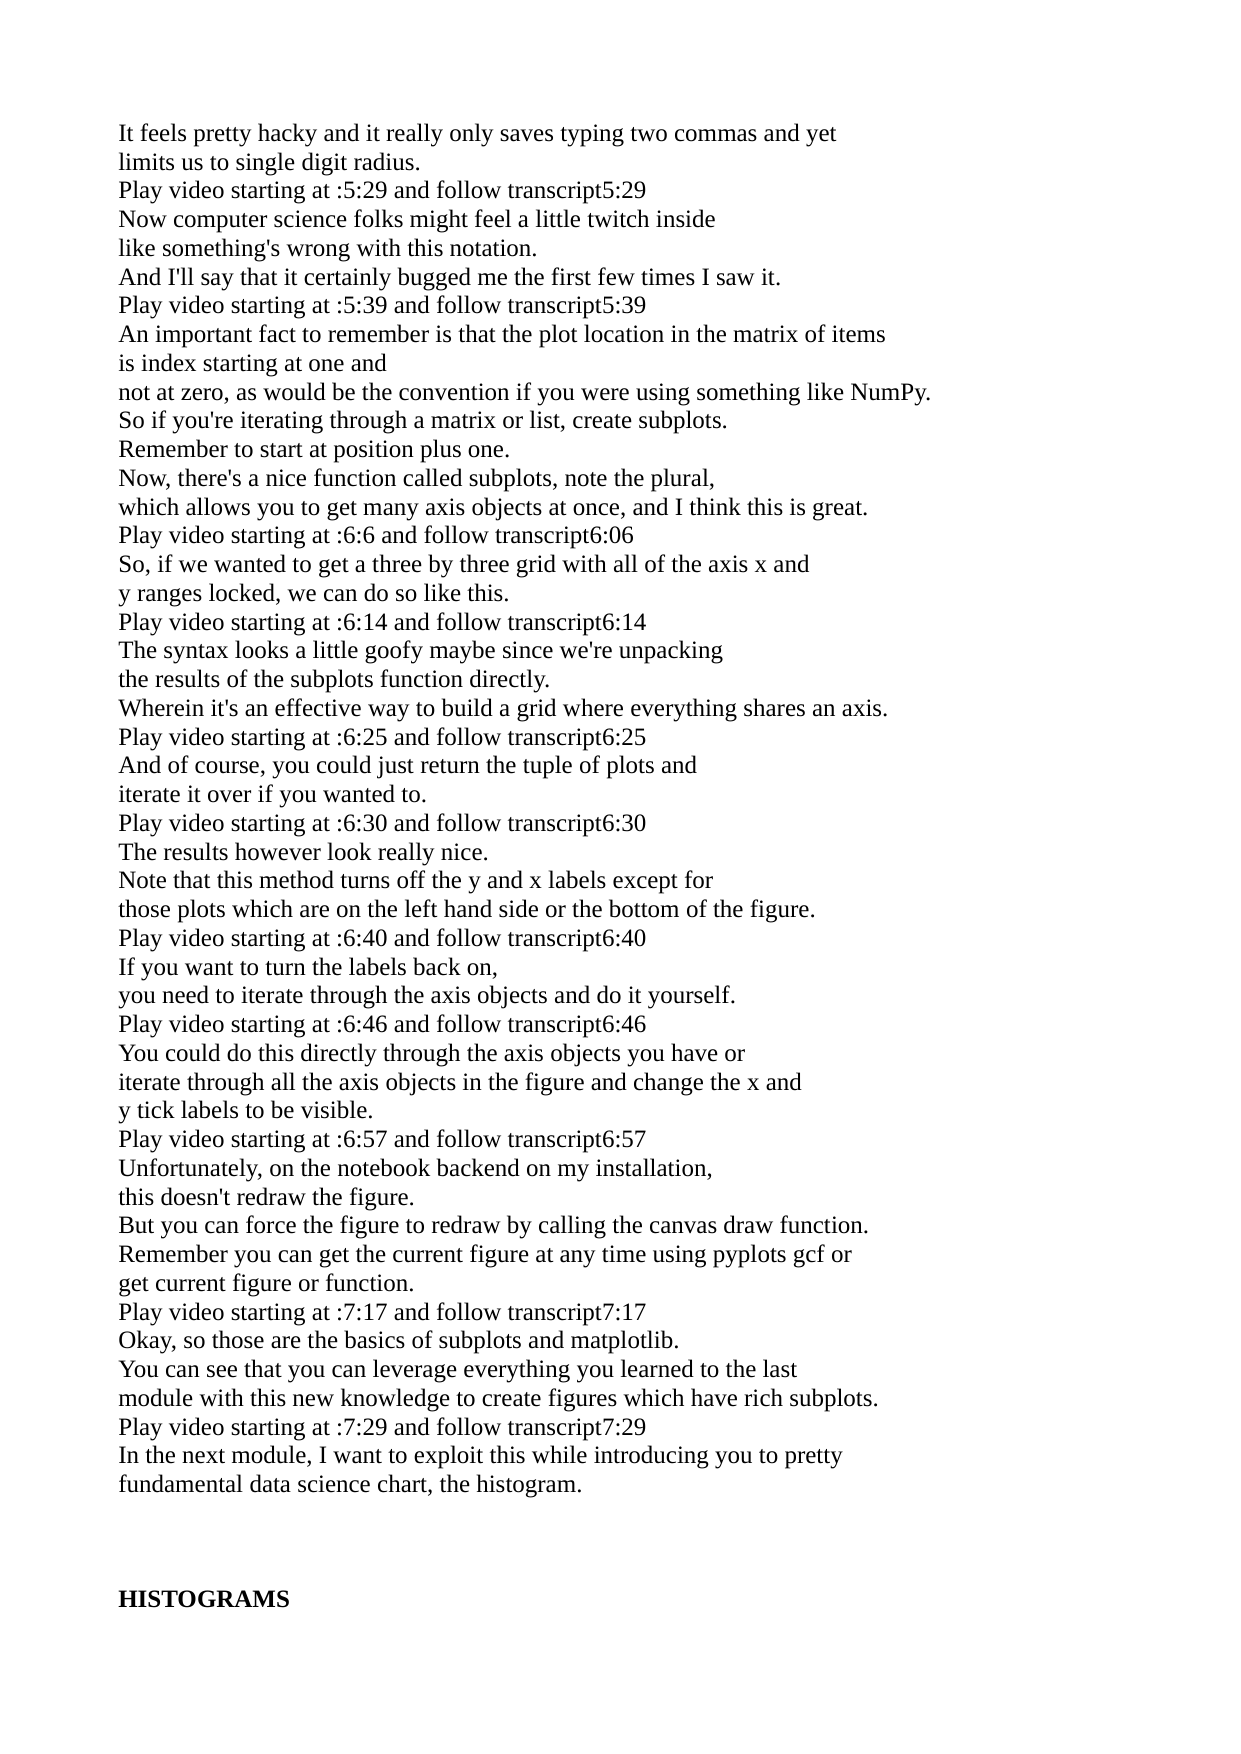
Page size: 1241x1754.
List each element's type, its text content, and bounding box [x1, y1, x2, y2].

text In the next module, I want to exploit this while introducing you to pretty [118, 1441, 1122, 1469]
text So, if we wanted to get a three by three grid with all of the axis x and [118, 549, 1122, 578]
text Okay, so those are the basics of subplots and matplotlib. [118, 1326, 1122, 1354]
text HISTOGRAMS [118, 1584, 1122, 1613]
text Play video starting at :7:17 and follow transcript7:17 [118, 1297, 1122, 1326]
text Remember to start at position plus one. [118, 434, 1122, 463]
text An important fact to remember is that the plot location in the matrix of items [118, 319, 1122, 348]
text this doesn't redraw the figure. [118, 1182, 1122, 1211]
text limits us to single digit radius. [118, 147, 1122, 176]
text It feels pretty hacky and it really only saves typing two commas and yet [118, 118, 1122, 147]
text Now computer science folks might feel a little twitch inside [118, 204, 1122, 233]
text the results of the subplots function directly. [118, 664, 1122, 693]
text Remember you can get the current figure at any time using pyplots gcf or [118, 1239, 1122, 1268]
text You can see that you can leverage everything you learned to the last [118, 1354, 1122, 1383]
text The syntax looks a little goofy maybe since we're unpacking [118, 636, 1122, 664]
text iterate it over if you wanted to. [118, 779, 1122, 808]
text you need to iterate through the axis objects and do it yourself. [118, 981, 1122, 1009]
text iterate through all the axis objects in the figure and change the x and [118, 1067, 1122, 1096]
text You could do this directly through the axis objects you have or [118, 1038, 1122, 1067]
text Play video starting at :6:46 and follow transcript6:46 [118, 1009, 1122, 1038]
text module with this new knowledge to create figures which have rich subplots. [118, 1383, 1122, 1412]
text which allows you to get many axis objects at once, and I think this is great. [118, 492, 1122, 521]
text Play video starting at :5:39 and follow transcript5:39 [118, 291, 1122, 319]
text Play video starting at :5:29 and follow transcript5:29 [118, 176, 1122, 204]
text fundamental data science chart, the histogram. [118, 1469, 1122, 1498]
text y tick labels to be visible. [118, 1096, 1122, 1124]
text Wherein it's an effective way to build a grid where everything shares an axis. [118, 693, 1122, 722]
text So if you're iterating through a matrix or list, create subplots. [118, 406, 1122, 434]
text Play video starting at :7:29 and follow transcript7:29 [118, 1412, 1122, 1441]
text If you want to turn the labels back on, [118, 952, 1122, 981]
text is index starting at one and [118, 348, 1122, 377]
text Play video starting at :6:14 and follow transcript6:14 [118, 607, 1122, 636]
text But you can force the figure to redraw by calling the canvas draw function. [118, 1211, 1122, 1239]
text Now, there's a nice function called subplots, note the plural, [118, 463, 1122, 492]
text And of course, you could just return the tuple of plots and [118, 751, 1122, 779]
text Play video starting at :6:57 and follow transcript6:57 [118, 1124, 1122, 1153]
text The results however look really nice. [118, 837, 1122, 866]
text And I'll say that it certainly bugged me the first few times I saw it. [118, 262, 1122, 291]
text not at zero, as would be the convention if you were using something like NumPy. [118, 377, 1122, 406]
text get current figure or function. [118, 1268, 1122, 1297]
text Play video starting at :6:6 and follow transcript6:06 [118, 521, 1122, 549]
text Play video starting at :6:25 and follow transcript6:25 [118, 722, 1122, 751]
text Play video starting at :6:40 and follow transcript6:40 [118, 923, 1122, 952]
text Unfortunately, on the notebook backend on my installation, [118, 1153, 1122, 1182]
text Play video starting at :6:30 and follow transcript6:30 [118, 808, 1122, 837]
text those plots which are on the left hand side or the bottom of the figure. [118, 894, 1122, 923]
text y ranges locked, we can do so like this. [118, 578, 1122, 607]
text Note that this method turns off the y and x labels except for [118, 866, 1122, 894]
text like something's wrong with this notation. [118, 233, 1122, 262]
